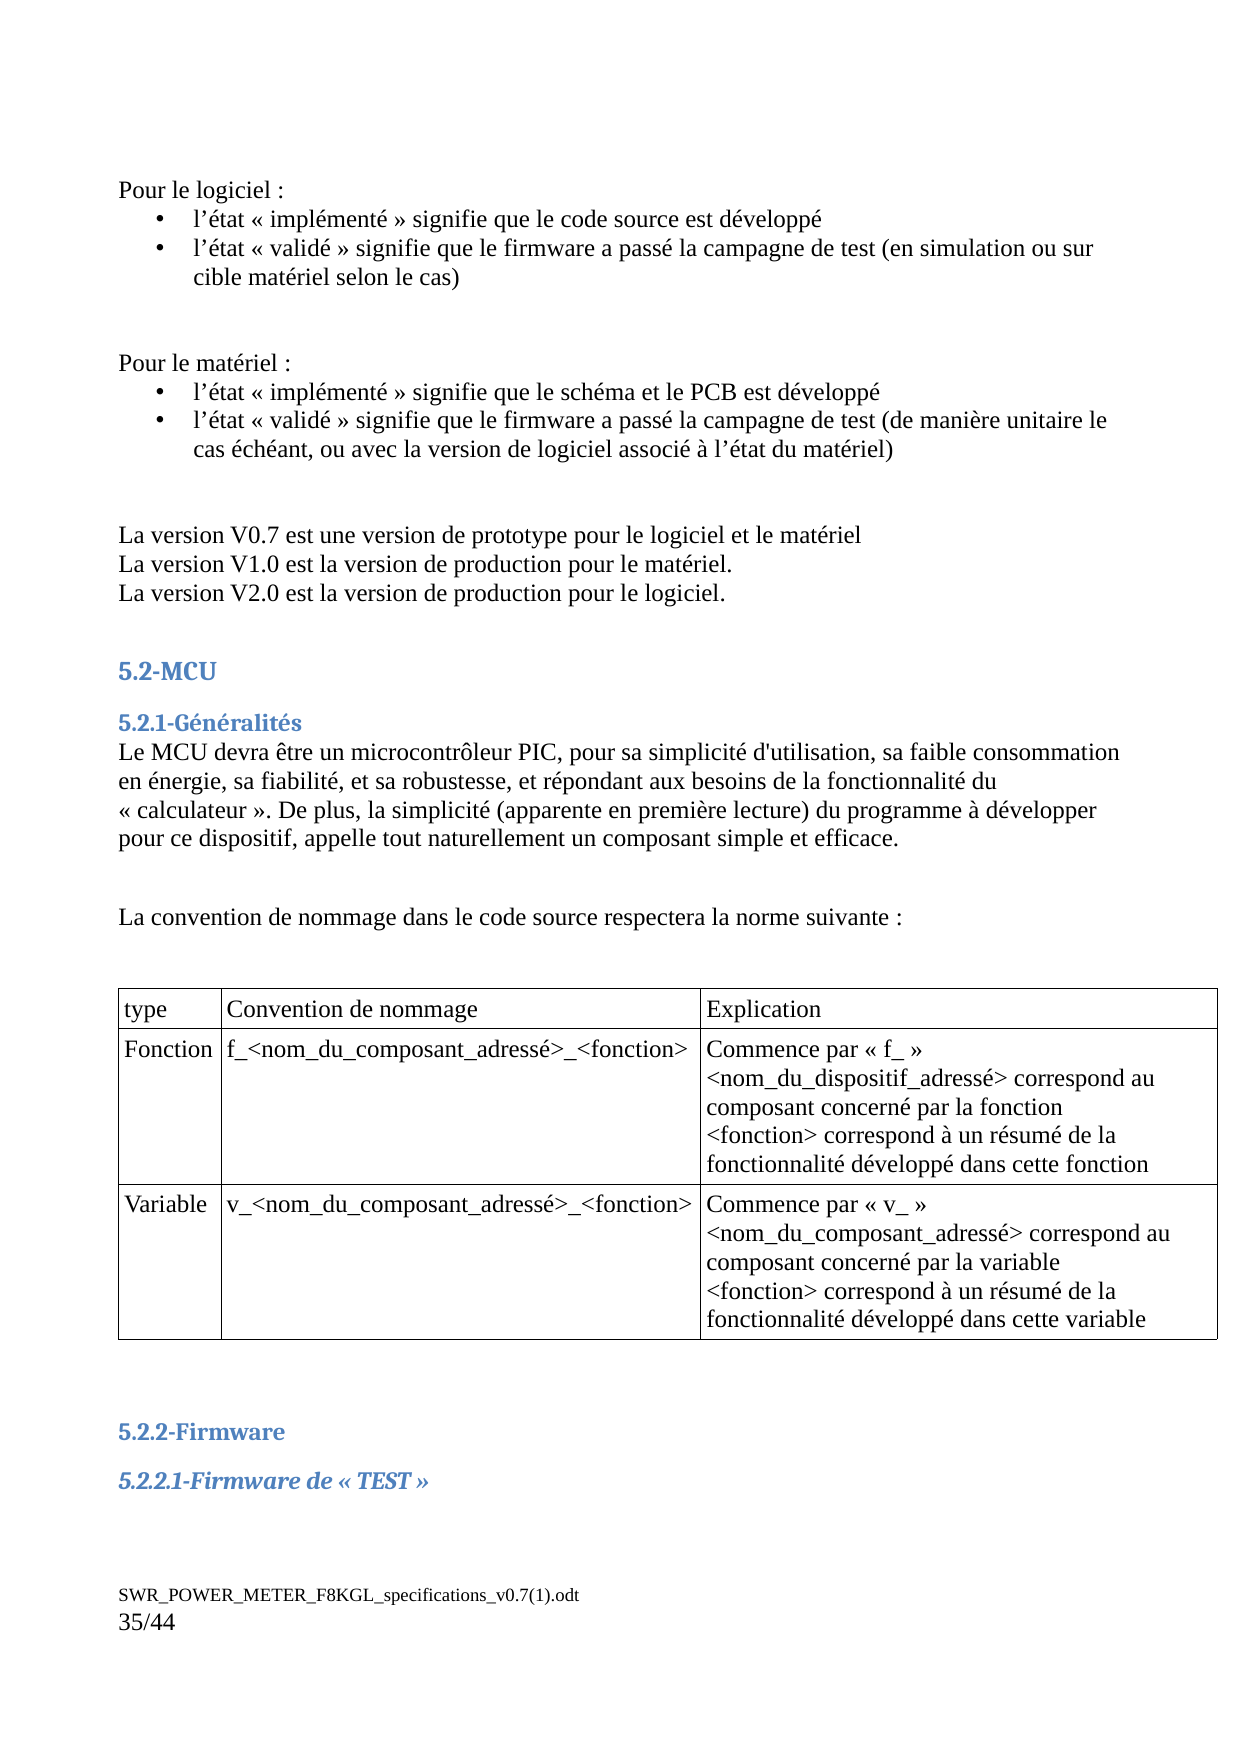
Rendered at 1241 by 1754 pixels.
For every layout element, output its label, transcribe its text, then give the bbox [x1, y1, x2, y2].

list l’état « implémenté » signifie que le code source est développé [156, 204, 1122, 233]
list l’état « implémenté » signifie que le schéma et le PCB est développé [156, 377, 1122, 406]
table_cell Variable [119, 1185, 221, 1339]
text La convention de nommage dans le code source respectera la norme suivante : [118, 902, 1122, 931]
list l’état « validé » signifie que le firmware a passé la campagne de test (de manière unitaire le cas échéant, ou avec la version de logiciel associé à l’état du matériel) [156, 406, 1122, 463]
table_cell f_<nom_du_composant_adressé>_<fonction> [222, 1029, 700, 1184]
table_header type [119, 989, 221, 1028]
table_cell Commence par « v_ » <nom_du_composant_adressé> correspond au composant concerné par la variable <fonction> correspond à un résumé de la fonctionnalité développé dans cette variable [701, 1185, 1217, 1339]
table_header Explication [701, 989, 1217, 1028]
subtitle 5.2-MCU [118, 656, 1122, 688]
subtitle 5.2.2.1-Firmware de « TEST » [118, 1467, 1122, 1496]
text La version V0.7 est une version de prototype pour le logiciel et le matériel [118, 521, 1122, 549]
table_cell Fonction [119, 1029, 221, 1184]
table_cell v_<nom_du_composant_adressé>_<fonction> [222, 1185, 700, 1339]
text La version V2.0 est la version de production pour le logiciel. [118, 578, 1122, 607]
list l’état « validé » signifie que le firmware a passé la campagne de test (en simulation ou sur cible matériel selon le cas) [156, 233, 1122, 291]
subtitle 5.2.2-Firmware [118, 1417, 1122, 1446]
text Pour le matériel : [118, 348, 1122, 377]
text Le MCU devra être un microcontrôleur PIC, pour sa simplicité d'utilisation, sa faible consommation en énergie, sa fiabilité, et sa robustesse, et répondant aux besoins de la fonctionnalité du « calculateur ». De plus, la simplicité (apparente en première lecture) du programme à développer pour ce dispositif, appelle tout naturellement un composant simple et efficace. [118, 737, 1122, 852]
table_header Convention de nommage [222, 989, 700, 1028]
subtitle 5.2.1-Généralités [118, 708, 1122, 737]
text Pour le logiciel : [118, 176, 1122, 204]
text La version V1.0 est la version de production pour le matériel. [118, 549, 1122, 578]
table_cell Commence par « f_ » <nom_du_dispositif_adressé> correspond au composant concerné par la fonction <fonction> correspond à un résumé de la fonctionnalité développé dans cette fonction [701, 1029, 1217, 1184]
